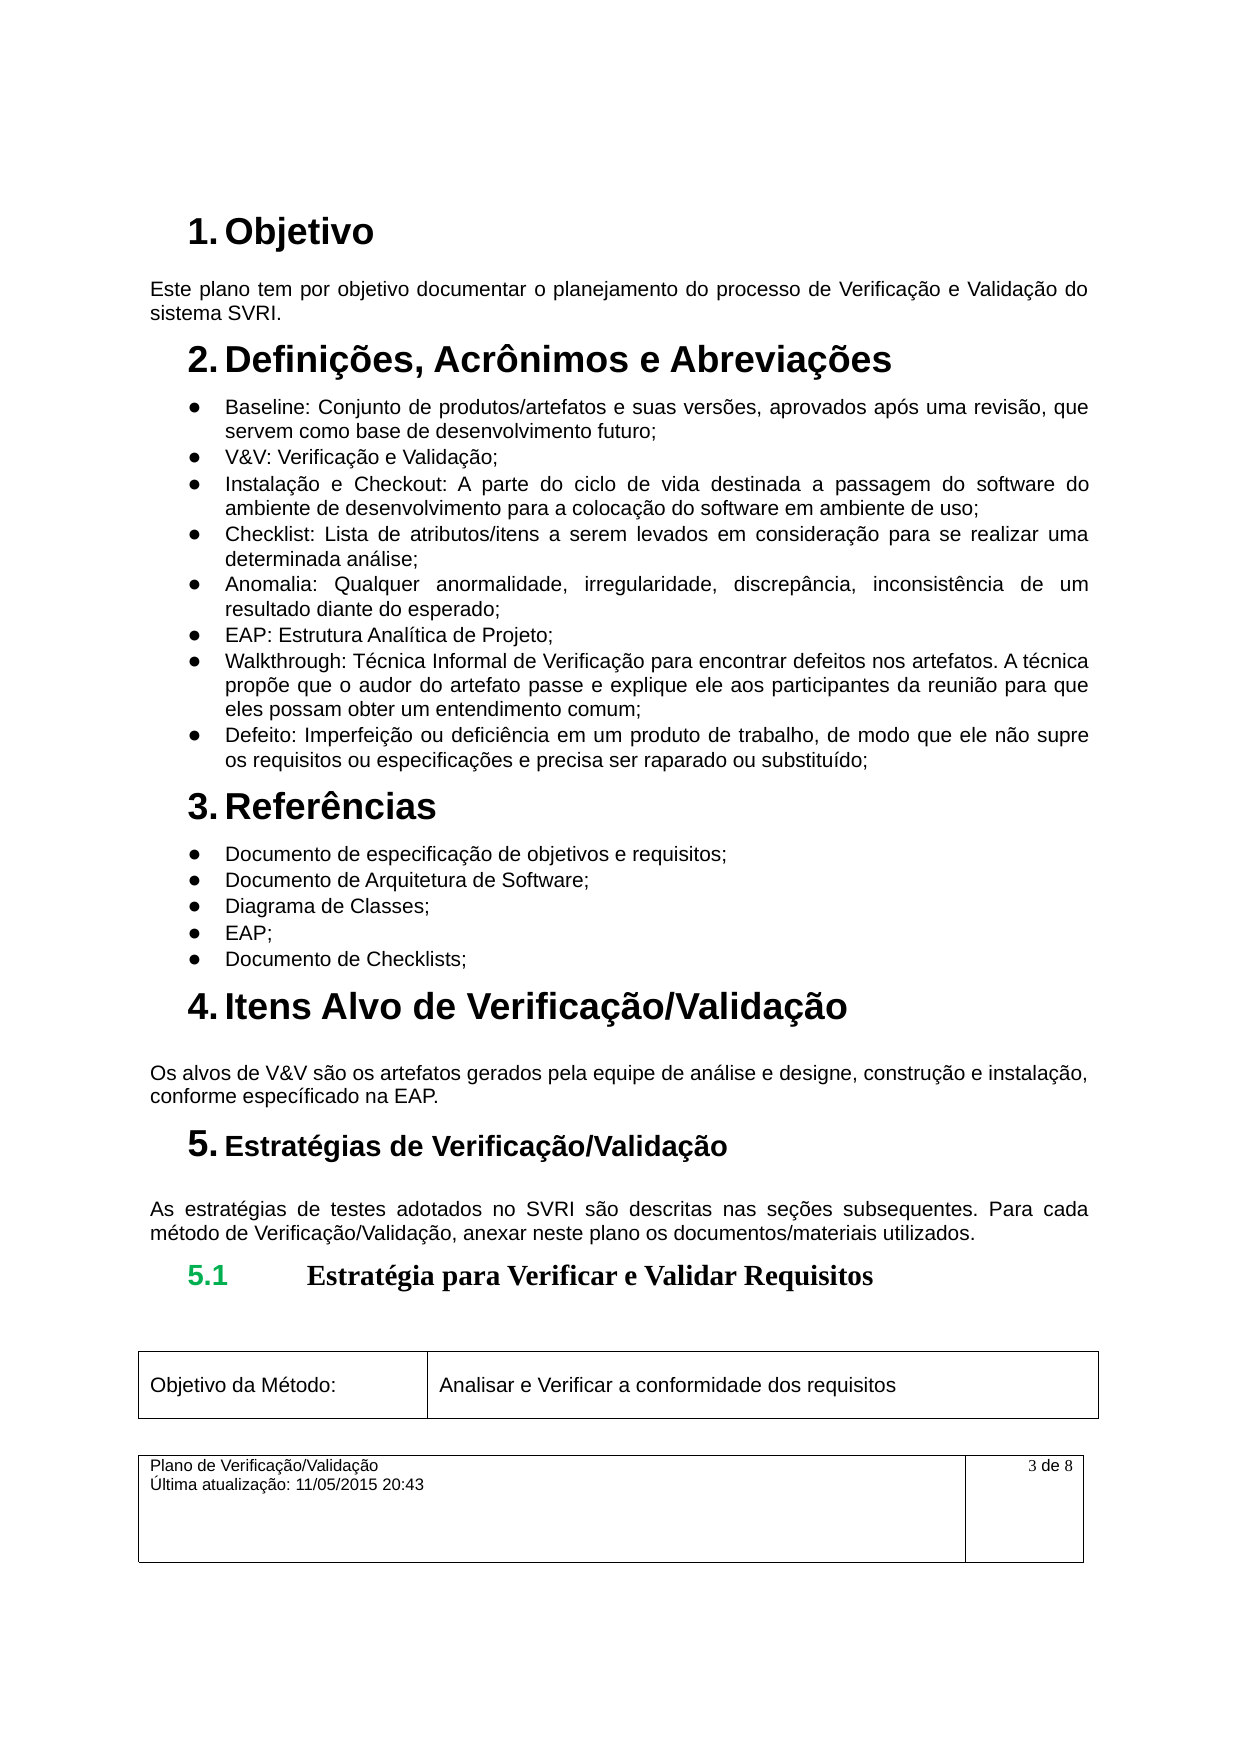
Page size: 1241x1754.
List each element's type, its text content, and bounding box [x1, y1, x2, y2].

text As estratégias de testes adotados no SVRI são descritas nas seções subsequentes. Para cada método de Verificação/Validação, anexar neste plano os documentos/materiais utilizados. [150, 1197, 1090, 1245]
list Referências [187, 784, 1090, 827]
list Itens Alvo de Verificação/Validação [187, 984, 1090, 1027]
list Documento de Checklists; [187, 945, 1090, 971]
list Defeito: Imperfeição ou deficiência em um produto de trabalho, de modo que ele não supre os requisitos ou especificações e precisa ser raparado ou substituído; [187, 721, 1090, 772]
list Documento de Arquitetura de Software; [187, 866, 1090, 892]
text Este plano tem por objetivo documentar o planejamento do processo de Verificação e Validação do sistema SVRI. [150, 277, 1090, 325]
list Objetivo [187, 209, 1090, 252]
list Baseline: Conjunto de produtos/artefatos e suas versões, aprovados após uma revisão, que servem como base de desenvolvimento futuro; [187, 393, 1090, 443]
list EAP: Estrutura Analítica de Projeto; [187, 621, 1090, 647]
list Estratégia para Verificar e Validar Requisitos [187, 1258, 1090, 1291]
list Anomalia: Qualquer anormalidade, irregularidade, discrepância, inconsistência de um resultado diante do esperado; [187, 570, 1090, 621]
list Instalação e Checkout: A parte do ciclo de vida destinada a passagem do software do ambiente de desenvolvimento para a colocação do software em ambiente de uso; [187, 470, 1090, 520]
list EAP; [187, 919, 1090, 945]
list Checklist: Lista de atributos/itens a serem levados em consideração para se realizar uma determinada análise; [187, 520, 1090, 570]
table_header Analisar e Verificar a conformidade dos requisitos [428, 1352, 1098, 1418]
list Estratégias de Verificação/Validação [187, 1121, 1090, 1164]
list Walkthrough: Técnica Informal de Verificação para encontrar defeitos nos artefatos. A técnica propõe que o audor do artefato passe e explique ele aos participantes da reunião para que eles possam obter um entendimento comum; [187, 647, 1090, 721]
list Documento de especificação de objetivos e requisitos; [187, 840, 1090, 866]
list Diagrama de Classes; [187, 892, 1090, 919]
list Definições, Acrônimos e Abreviações [187, 337, 1090, 381]
table_header Objetivo da Método: [139, 1352, 427, 1418]
list V&V: Verificação e Validação; [187, 443, 1090, 470]
text Os alvos de V&V são os artefatos gerados pela equipe de análise e designe, construção e instalação, conforme específicado na EAP. [150, 1060, 1090, 1108]
